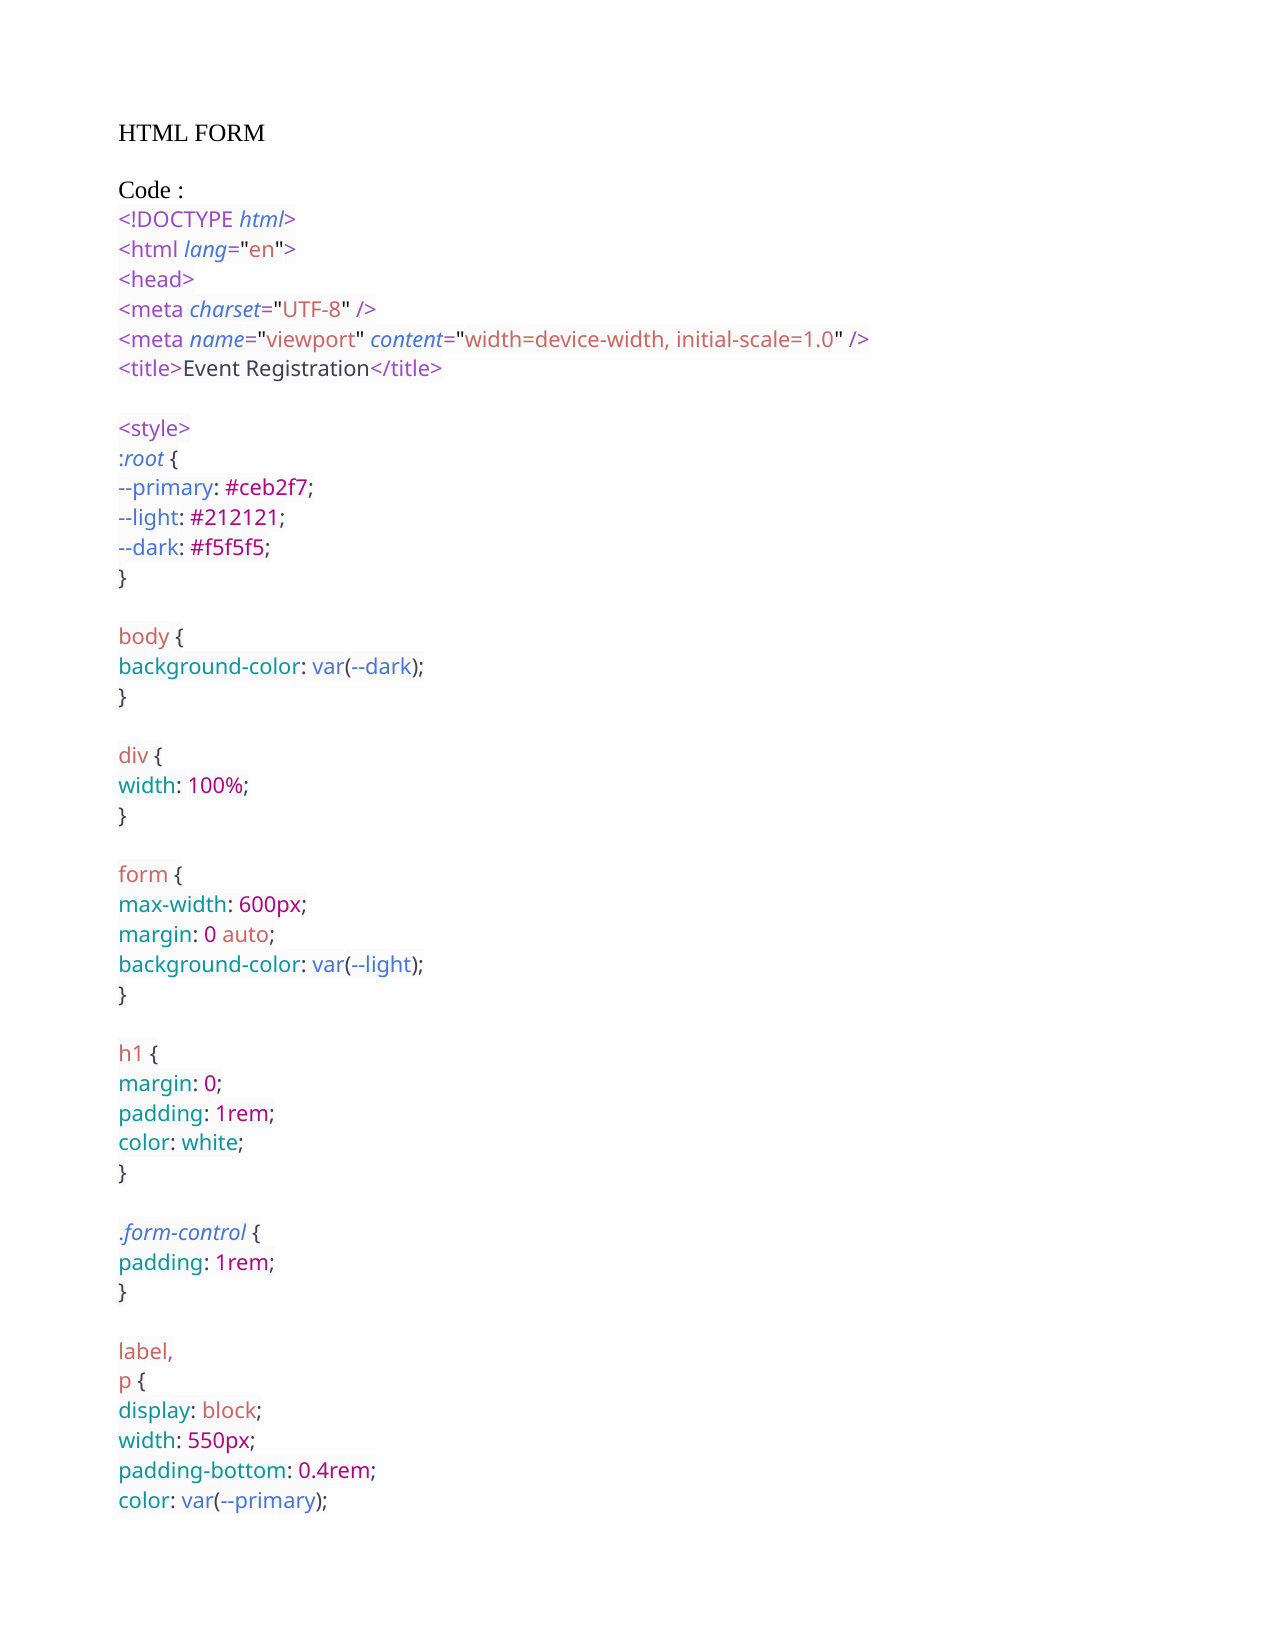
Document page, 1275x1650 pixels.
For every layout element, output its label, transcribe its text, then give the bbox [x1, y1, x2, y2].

text background-color: var(--light); [118, 949, 1157, 978]
text HTML FORM [118, 118, 1157, 147]
text padding: 1rem; [118, 1246, 1157, 1276]
text Code : [118, 176, 1157, 204]
text width: 550px; [118, 1425, 1157, 1455]
text width: 100%; [118, 770, 1157, 800]
text padding: 1rem; [118, 1098, 1157, 1127]
text } [118, 681, 1157, 711]
text --light: #212121; [118, 502, 1157, 532]
text <meta name="viewport" content="width=device-width, initial-scale=1.0" /> [118, 323, 1157, 353]
text <!DOCTYPE html> [118, 204, 1157, 234]
text } [118, 800, 1157, 830]
text color: white; [118, 1127, 1157, 1157]
text margin: 0; [118, 1068, 1157, 1098]
text div { [118, 740, 1157, 770]
text color: var(--primary); [118, 1485, 1157, 1514]
text :root { [118, 443, 1157, 472]
text margin: 0 auto; [118, 919, 1157, 949]
text max-width: 600px; [118, 889, 1157, 919]
text <head> [118, 264, 1157, 294]
text <title>Event Registration</title> [118, 353, 1157, 383]
text } [118, 562, 1157, 592]
text p { [118, 1366, 1157, 1395]
text <meta charset="UTF-8" /> [118, 294, 1157, 323]
text --dark: #f5f5f5; [118, 532, 1157, 562]
text display: block; [118, 1395, 1157, 1425]
text background-color: var(--dark); [118, 651, 1157, 681]
text --primary: #ceb2f7; [118, 472, 1157, 502]
text .form-control { [118, 1217, 1157, 1246]
text } [118, 1276, 1157, 1306]
text form { [118, 859, 1157, 889]
text } [118, 978, 1157, 1008]
text <style> [118, 413, 1157, 443]
text label, [118, 1336, 1157, 1366]
text <html lang="en"> [118, 234, 1157, 264]
text h1 { [118, 1038, 1157, 1068]
text body { [118, 621, 1157, 651]
text } [118, 1157, 1157, 1187]
text padding-bottom: 0.4rem; [118, 1455, 1157, 1485]
